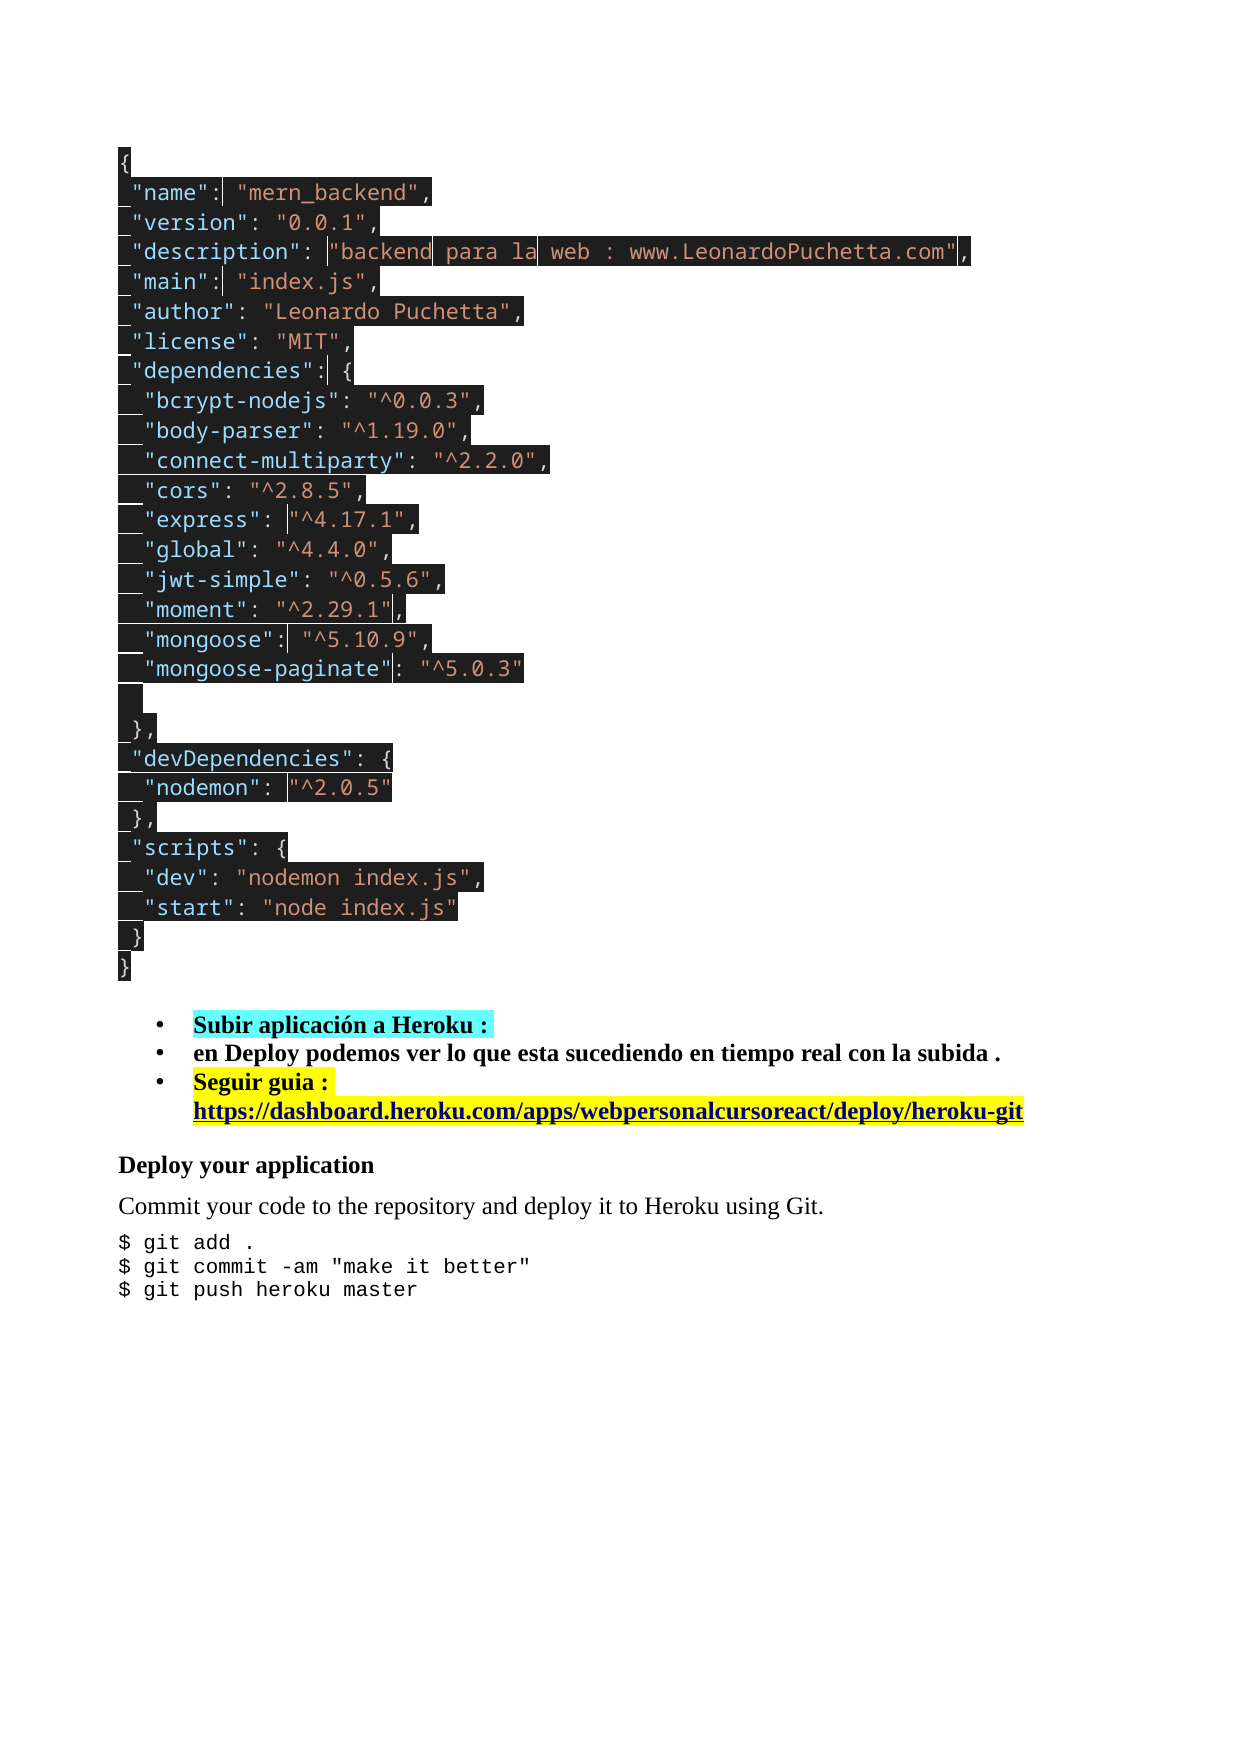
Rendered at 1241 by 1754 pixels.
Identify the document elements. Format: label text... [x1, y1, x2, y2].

text "scripts": { [118, 832, 1122, 862]
text } [118, 921, 1122, 951]
list en Deploy podemos ver lo que esta sucediendo en tiempo real con la subida . [156, 1038, 1122, 1067]
text $ git commit -am "make it better" [118, 1256, 1122, 1279]
text "name": "mern_backend", [118, 177, 1122, 206]
text Commit your code to the repository and deploy it to Heroku using Git. [118, 1191, 1122, 1220]
text "nodemon": "^2.0.5" [118, 772, 1122, 802]
text $ git add . [118, 1232, 1122, 1256]
text $ git push heroku master [118, 1279, 1122, 1303]
text "version": "0.0.1", [118, 206, 1122, 236]
text "dependencies": { [118, 355, 1122, 385]
text "start": "node index.js" [118, 892, 1122, 921]
text { [118, 147, 1122, 177]
text }, [118, 713, 1122, 743]
text } [118, 951, 1122, 981]
text "devDependencies": { [118, 743, 1122, 772]
text "main": "index.js", [118, 266, 1122, 296]
text "moment": "^2.29.1", [118, 594, 1122, 623]
list Subir aplicación a Heroku : [156, 1010, 1122, 1038]
text "jwt-simple": "^0.5.6", [118, 564, 1122, 594]
text "cors": "^2.8.5", [118, 474, 1122, 504]
text "body-parser": "^1.19.0", [118, 415, 1122, 445]
text "mongoose": "^5.10.9", [118, 623, 1122, 653]
subtitle Deploy your application [118, 1150, 1122, 1178]
text "global": "^4.4.0", [118, 534, 1122, 564]
text "mongoose-paginate": "^5.0.3" [118, 653, 1122, 683]
text "express": "^4.17.1", [118, 504, 1122, 534]
text "description": "backend para la web : www.LeonardoPuchetta.com", [118, 236, 1122, 266]
text "author": "Leonardo Puchetta", [118, 296, 1122, 326]
list Seguir guia : https://dashboard.heroku.com/apps/webpersonalcursoreact/deploy/heroku-git [156, 1067, 1122, 1125]
text "dev": "nodemon index.js", [118, 862, 1122, 892]
text }, [118, 802, 1122, 832]
text "bcrypt-nodejs": "^0.0.3", [118, 385, 1122, 415]
text "license": "MIT", [118, 326, 1122, 355]
text "connect-multiparty": "^2.2.0", [118, 445, 1122, 474]
